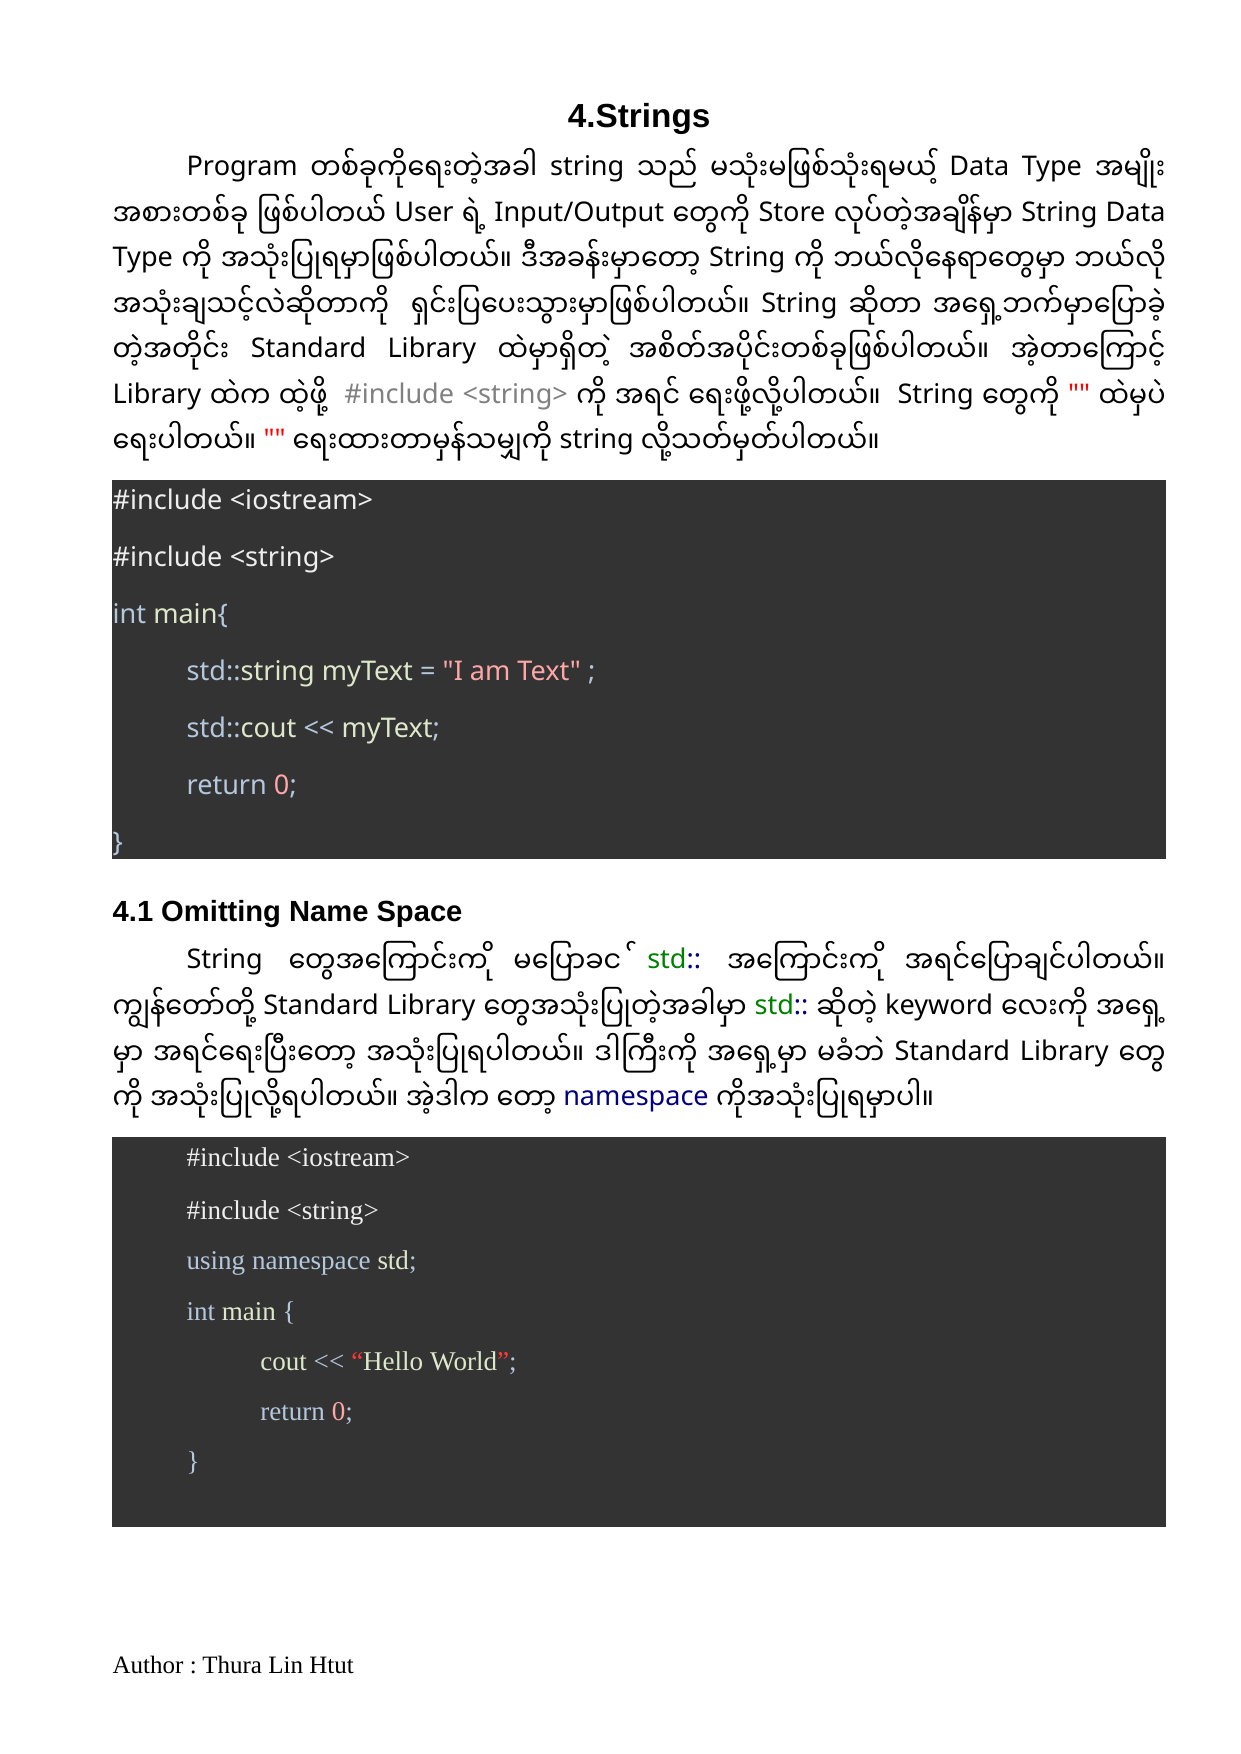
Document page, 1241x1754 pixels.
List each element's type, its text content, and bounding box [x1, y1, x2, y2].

text #include <string> [112, 537, 1166, 574]
text int main { [112, 1294, 1166, 1326]
subtitle 4.1 Omitting Name Space [112, 894, 1166, 927]
text std::cout << myText; [112, 708, 1166, 745]
text return 0; [112, 765, 1166, 802]
text } [112, 822, 1166, 859]
text #include <string> [112, 1194, 1166, 1225]
text return 0; [112, 1395, 1166, 1426]
text #include <iostream> [112, 1137, 1166, 1174]
text String တွေအကြောင်းကို မပြောခင် std:: အကြောင်းကို အရင်ပြောချင်ပါတယ်။ ကျွန်တော်တို့ Standard Library တွေအသုံးပြုတဲ့အခါမှာ std:: ဆိုတဲ့ keyword လေးကို အရှေ့မှာ အရင်ရေးပြီးတော့ အသုံးပြုရပါတယ်။ ဒါကြီးကို အရှေ့မှာ မခံဘဲ Standard Library တွေကို အသုံးပြုလို့ရပါတယ်။ အဲ့ဒါက တော့ namespace ကိုအသုံးပြုရမှာပါ။ [112, 940, 1166, 1116]
text Program တစ်ခုကိုရေးတဲ့အခါ string သည် မသုံးမဖြစ်သုံးရမယ့် Data Type အမျိုးအစားတစ်ခု ဖြစ်ပါတယ် User ရဲ့ Input/Output တွေကို Store လုပ်တဲ့အချိန်မှာ String Data Type ကို အသုံးပြုရမှာဖြစ်ပါတယ်။ ဒီအခန်းမှာတော့ String ကို ဘယ်လိုနေရာတွေမှာ ဘယ်လိုအသုံးချသင့်လဲဆိုတာကို ရှင်းပြပေးသွားမှာဖြစ်ပါတယ်။ String ဆိုတာ အရှေ့ဘက်မှာပြောခဲ့တဲ့အတိုင်း Standard Library ထဲမှာရှိတဲ့ အစိတ်အပိုင်းတစ်ခုဖြစ်ပါတယ်။ အဲ့တာကြောင့် Library ထဲက ထဲ့ဖို့ #include <string> ကို အရင် ရေးဖို့လို့ပါတယ်။ String တွေကို "" ထဲမှပဲ ရေးပါတယ်။ "" ရေးထားတာမှန်သမျှကို string လို့သတ်မှတ်ပါတယ်။ [112, 147, 1166, 460]
text using namespace std; [112, 1244, 1166, 1275]
subtitle 4.Strings [112, 96, 1166, 134]
text cout << “Hello World”; [112, 1345, 1166, 1376]
text std::string myText = "I am Text" ; [112, 651, 1166, 688]
text #include <iostream> [112, 480, 1166, 517]
text } [112, 1446, 1166, 1477]
text int main{ [112, 594, 1166, 631]
